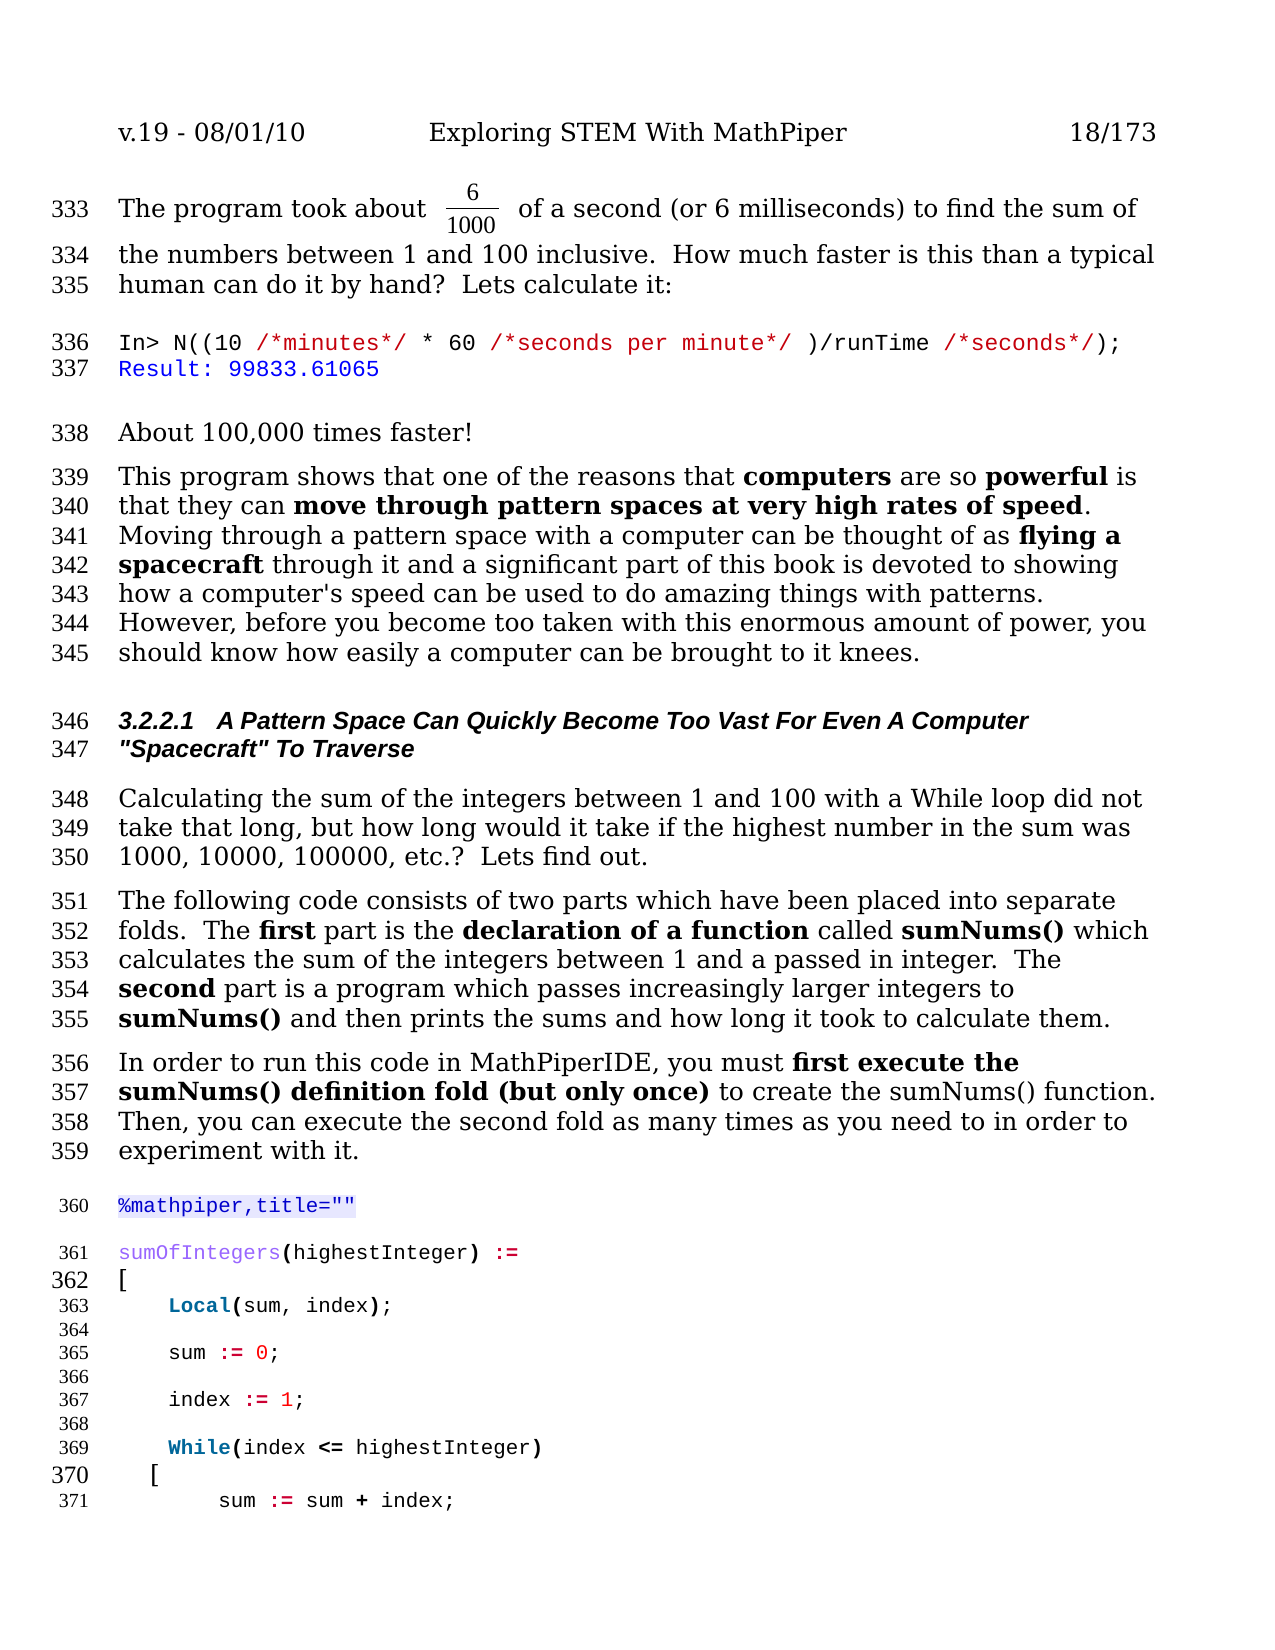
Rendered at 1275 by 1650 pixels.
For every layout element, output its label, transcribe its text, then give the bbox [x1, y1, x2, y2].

text sum := 0; [118, 1342, 1157, 1366]
subtitle A Pattern Space Can Quickly Become Too Vast For Even A Computer "Spacecraft" To Traverse [118, 706, 1157, 763]
text The following code consists of two parts which have been placed into separate folds. The first part is the declaration of a function called sumNums() which calculates the sum of the integers between 1 and a passed in integer. The second part is a program which passes increasingly larger integers to sumNums() and then prints the sums and how long it took to calculate them. [118, 887, 1157, 1033]
text Calculating the sum of the integers between 1 and 100 with a While loop did not take that long, but how long would it take if the highest number in the sum was 1000, 10000, 100000, etc.? Lets find out. [118, 784, 1157, 872]
text This program shows that one of the reasons that computers are so powerful is that they can move through pattern spaces at very high rates of speed. Moving through a pattern space with a computer can be thought of as flying a spacecraft through it and a significant part of this book is devoted to showing how a computer's speed can be used to do amazing things with patterns. However, before you become too taken with this enormous amount of power, you should know how easily a computer can be brought to it knees. [118, 462, 1157, 667]
text Local(sum, index); [118, 1295, 1157, 1318]
text While(index <= highestInteger) [118, 1437, 1157, 1460]
text sum := sum + index; [118, 1489, 1157, 1513]
text [ [118, 1266, 1157, 1295]
text [ [118, 1460, 1157, 1489]
text In order to run this code in MathPiperIDE, you must first execute the sumNums() definition fold (but only once) to create the sumNums() function. Then, you can execute the second fold as many times as you need to in order to experiment with it. [118, 1048, 1157, 1165]
text The program took aboutof a second (or 6 milliseconds) to find the sum of the numbers between 1 and 100 inclusive. How much faster is this than a typical human can do it by hand? Lets calculate it: [118, 177, 1157, 299]
text In> N((10 /*minutes*/ * 60 /*seconds per minute*/ )/runTime /*seconds*/); [118, 331, 1157, 357]
text About 100,000 times faster! [118, 418, 1157, 447]
text %mathpiper,title="" [118, 1195, 1157, 1218]
text Result: 99833.61065 [118, 357, 1157, 383]
text index := 1; [118, 1389, 1157, 1413]
text sumOfIntegers(highestInteger) := [118, 1242, 1157, 1266]
